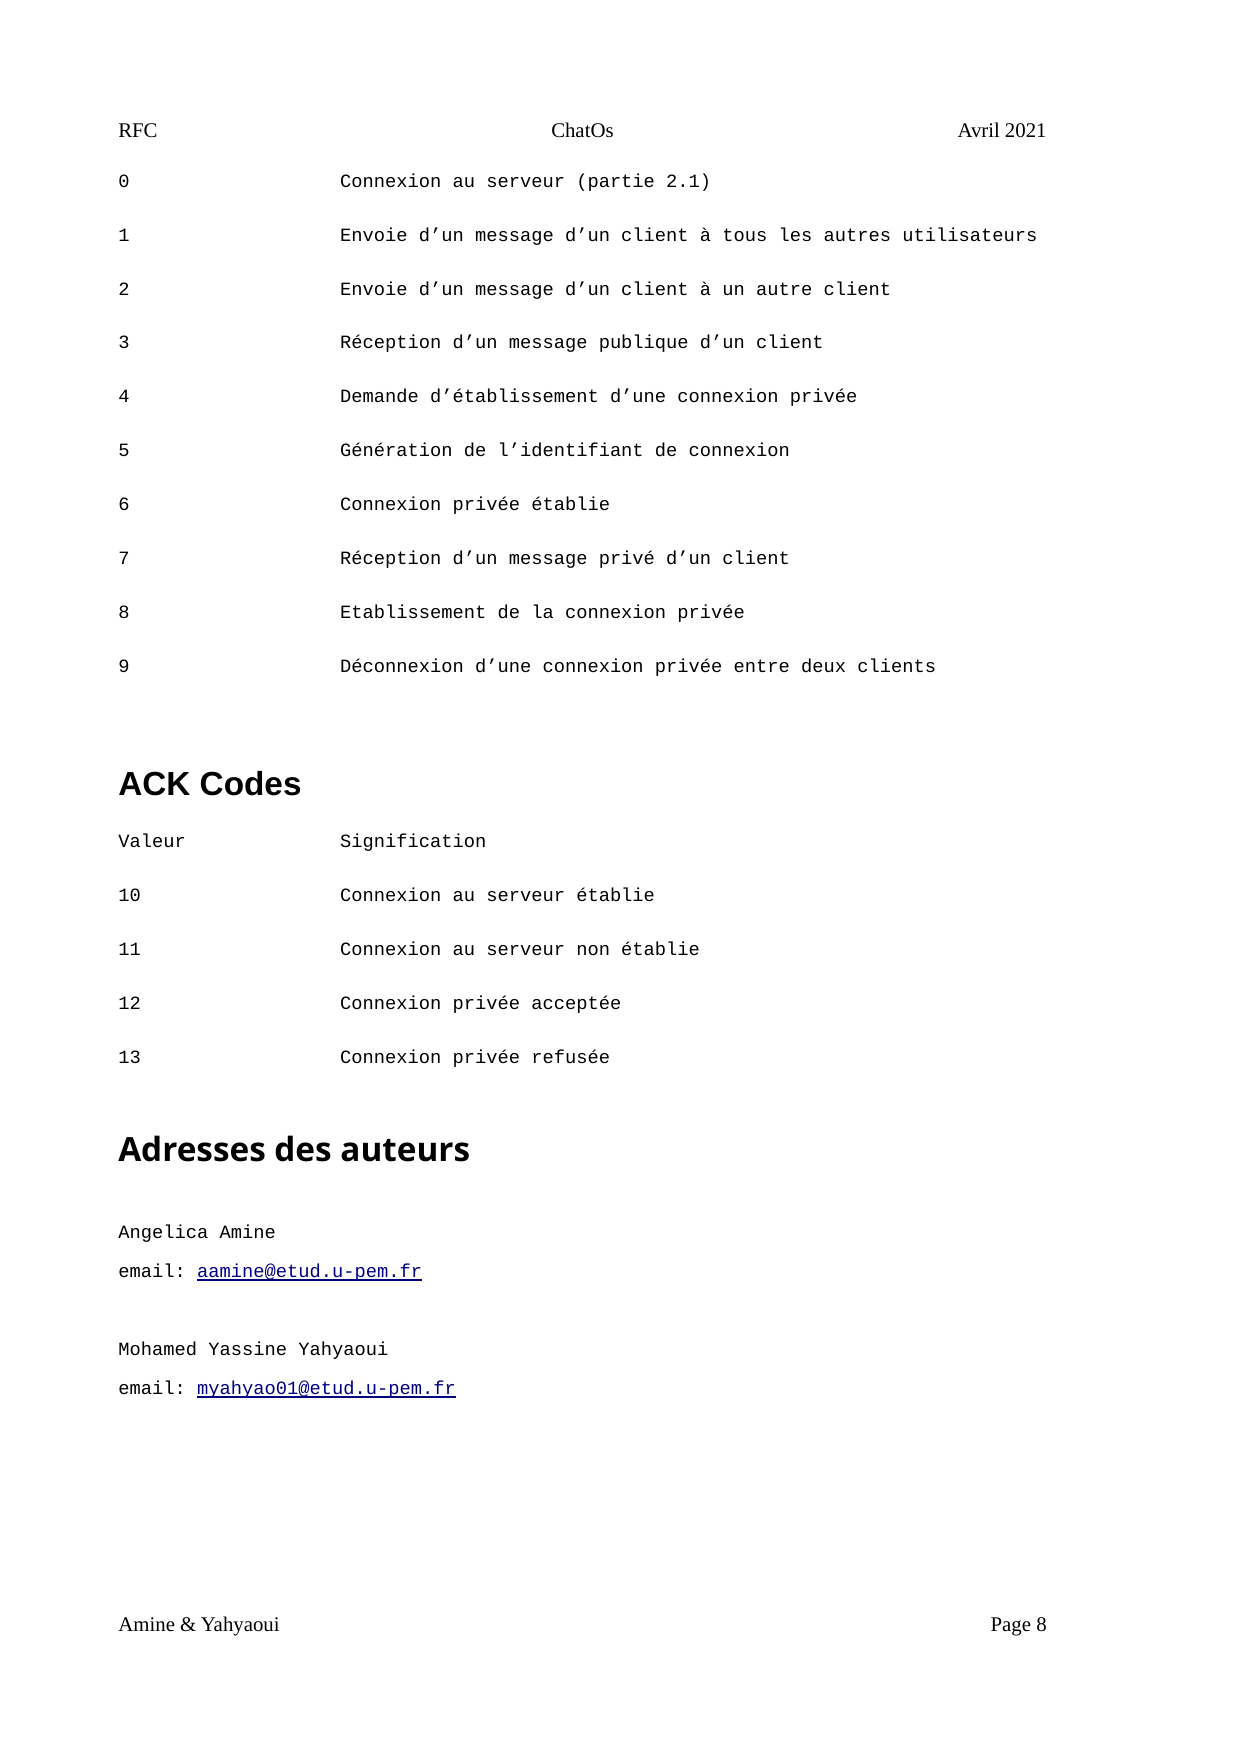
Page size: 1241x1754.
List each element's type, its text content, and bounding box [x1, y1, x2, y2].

subtitle Adresses des auteurs [118, 1126, 1047, 1172]
text 4 Demande d’établissement d’une connexion privée [118, 387, 1047, 408]
text 10 Connexion au serveur établie [118, 886, 1047, 907]
text email: myahyao01@etud.u-pem.fr [118, 1379, 1047, 1400]
text 12 Connexion privée acceptée [118, 993, 1047, 1015]
text 3 Réception d’un message publique d’un client [118, 333, 1047, 354]
text 1 Envoie d’un message d’un client à tous les autres utilisateurs [118, 226, 1047, 247]
text 13 Connexion privée refusée [118, 1047, 1047, 1069]
text Valeur Signification [118, 832, 1047, 853]
text Angelica Amine [118, 1223, 1047, 1244]
text email: aamine@etud.u-pem.fr [118, 1262, 1047, 1283]
subtitle ACK Codes [118, 764, 1047, 802]
text Mohamed Yassine Yahyaoui [118, 1340, 1047, 1361]
text 2 Envoie d’un message d’un client à un autre client [118, 279, 1047, 301]
text 6 Connexion privée établie [118, 495, 1047, 516]
text 5 Génération de l’identifiant de connexion [118, 441, 1047, 462]
text 9 Déconnexion d’une connexion privée entre deux clients [118, 656, 1047, 678]
text 8 Etablissement de la connexion privée [118, 602, 1047, 624]
text 11 Connexion au serveur non établie [118, 940, 1047, 961]
text 0 Connexion au serveur (partie 2.1) [118, 172, 1047, 193]
text 7 Réception d’un message privé d’un client [118, 549, 1047, 570]
